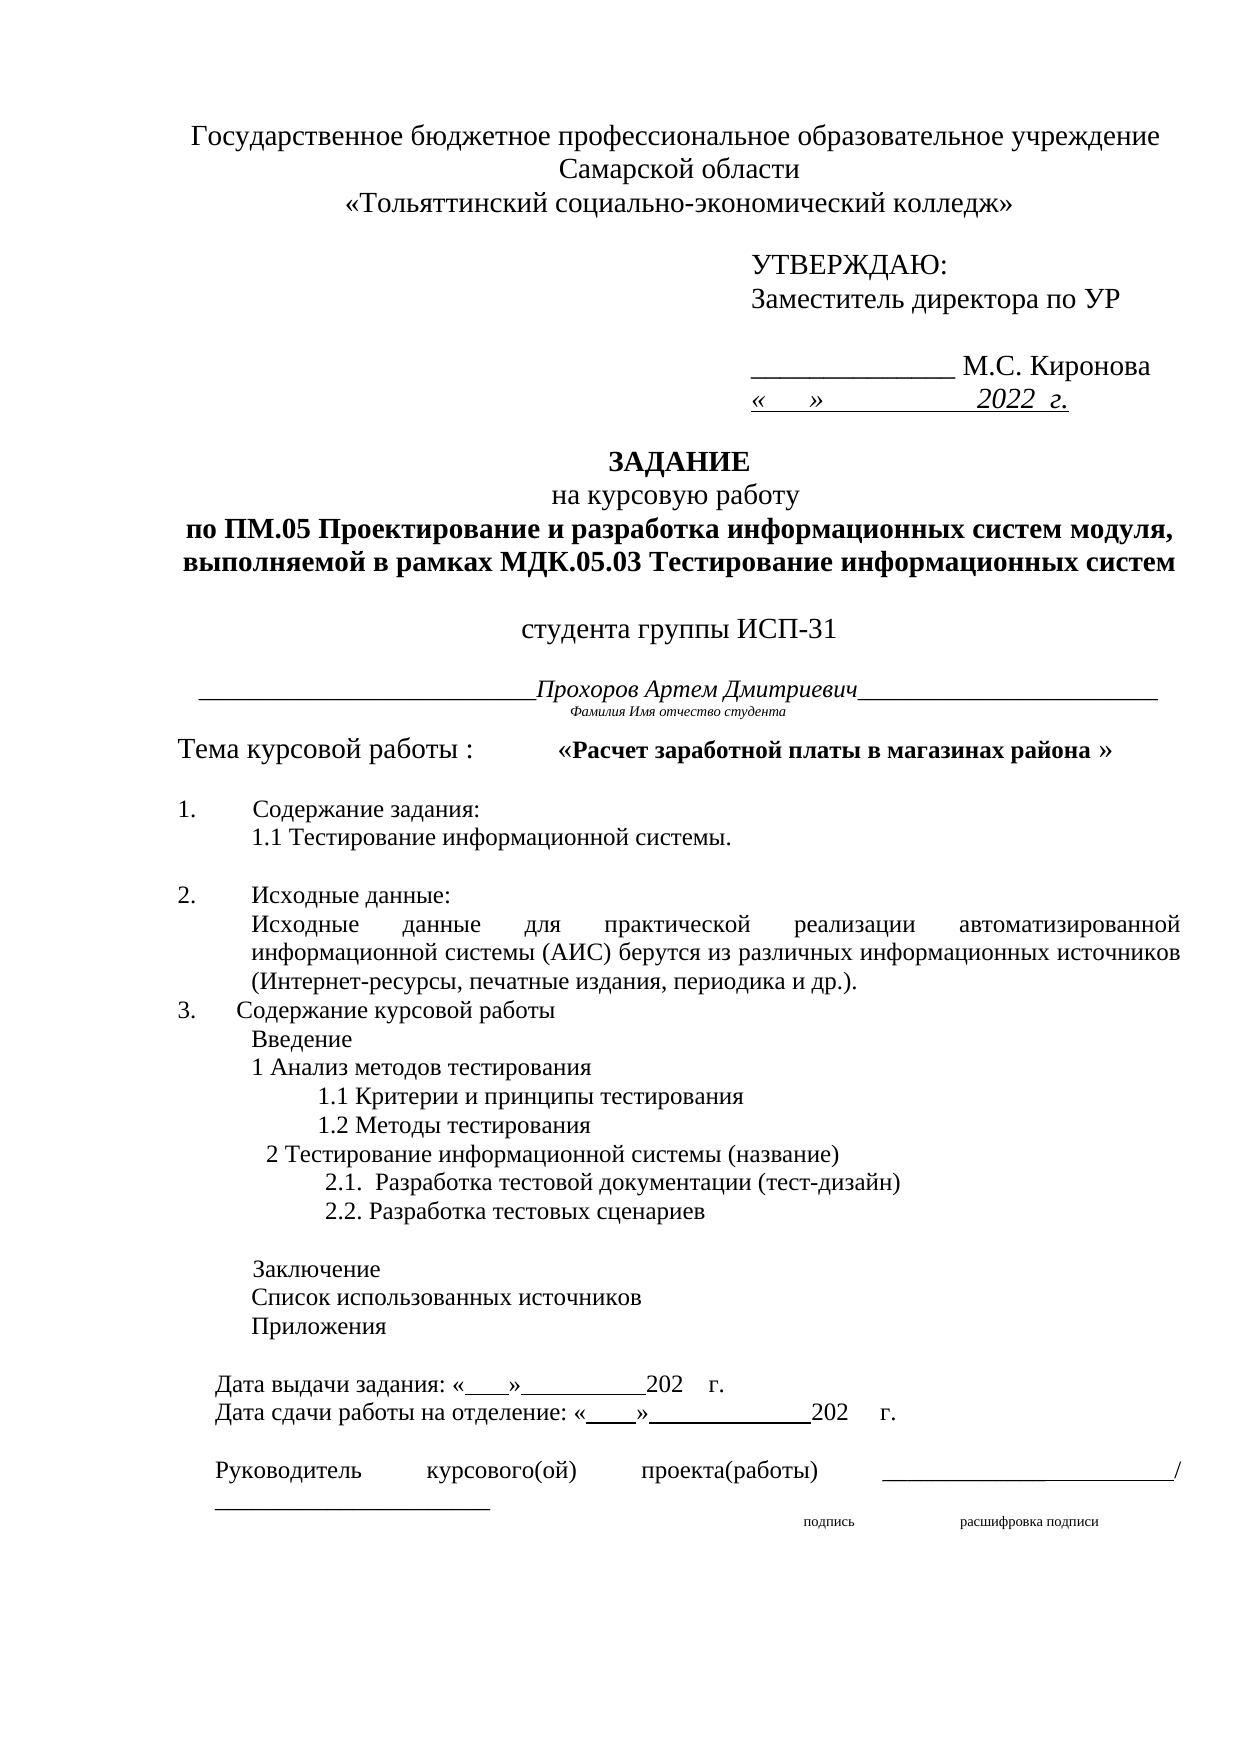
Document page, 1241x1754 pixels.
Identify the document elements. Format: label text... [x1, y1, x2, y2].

text 1.2 Методы тестирования [251, 1110, 1181, 1139]
table_header Тема курсовой работы : [166, 731, 546, 765]
text Самарской области [177, 152, 1181, 185]
text ЗАДАНИЕ [177, 444, 1181, 477]
list подпись расшифровка подписи [738, 1512, 1181, 1541]
text 1.1 Тестирование информационной системы. [251, 822, 1181, 851]
list Приложения [251, 1311, 1181, 1340]
text по ПМ.05 Проектирование и разработка информационных систем модуля, выполняемой в рамках МДК.05.03 Тестирование информационных систем [177, 511, 1181, 578]
list Содержание курсовой работы [177, 995, 1181, 1024]
text 1.1 Критерии и принципы тестирования [243, 1081, 1181, 1110]
text 1 Анализ методов тестирования [177, 1052, 1181, 1081]
text Введение [214, 1024, 1181, 1052]
text на курсовую работу [177, 477, 1181, 511]
list Содержание задания: [177, 794, 1181, 822]
text 2.1. Разработка тестовой документации (тест-дизайн) [177, 1167, 1181, 1196]
list Дата сдачи работы на отделение: « » 202 г. [215, 1397, 1181, 1426]
table_header Утверждаю: Заместитель директора по УР ______________ М.С. Киронова « » 2022 г. [740, 219, 1163, 444]
table_header [590, 219, 739, 444]
table_header [166, 219, 589, 444]
table_header «Расчет заработной платы в магазинах района » [546, 731, 1163, 765]
list Дата выдачи задания: « » 202 г. [215, 1369, 1181, 1397]
text студента группы ИСП-31 [177, 612, 1181, 645]
text 2.2. Разработка тестовых сценариев [236, 1196, 1181, 1225]
list Исходные данные: [177, 880, 1181, 909]
text ___________________________Прохоров Артем Дмитриевич________________________ [177, 674, 1181, 703]
text «Тольяттинский социально-экономический колледж» [177, 185, 1181, 219]
list Заключение [252, 1254, 1181, 1282]
text 2 Тестирование информационной системы (название) [177, 1139, 1181, 1167]
text Фамилия Имя отчество студента [177, 703, 1181, 731]
list Список использованных источников [251, 1282, 1181, 1311]
list Исходные данные для практической реализации автоматизированной информационной системы (АИС) берутся из различных информационных источников (Интернет-ресурсы, печатные издания, периодика и др.). [251, 909, 1181, 995]
list Руководитель курсового(ой) проекта(работы) _____________ / ______________________ [215, 1455, 1181, 1512]
text Государственное бюджетное профессиональное образовательное учреждение [177, 118, 1181, 152]
